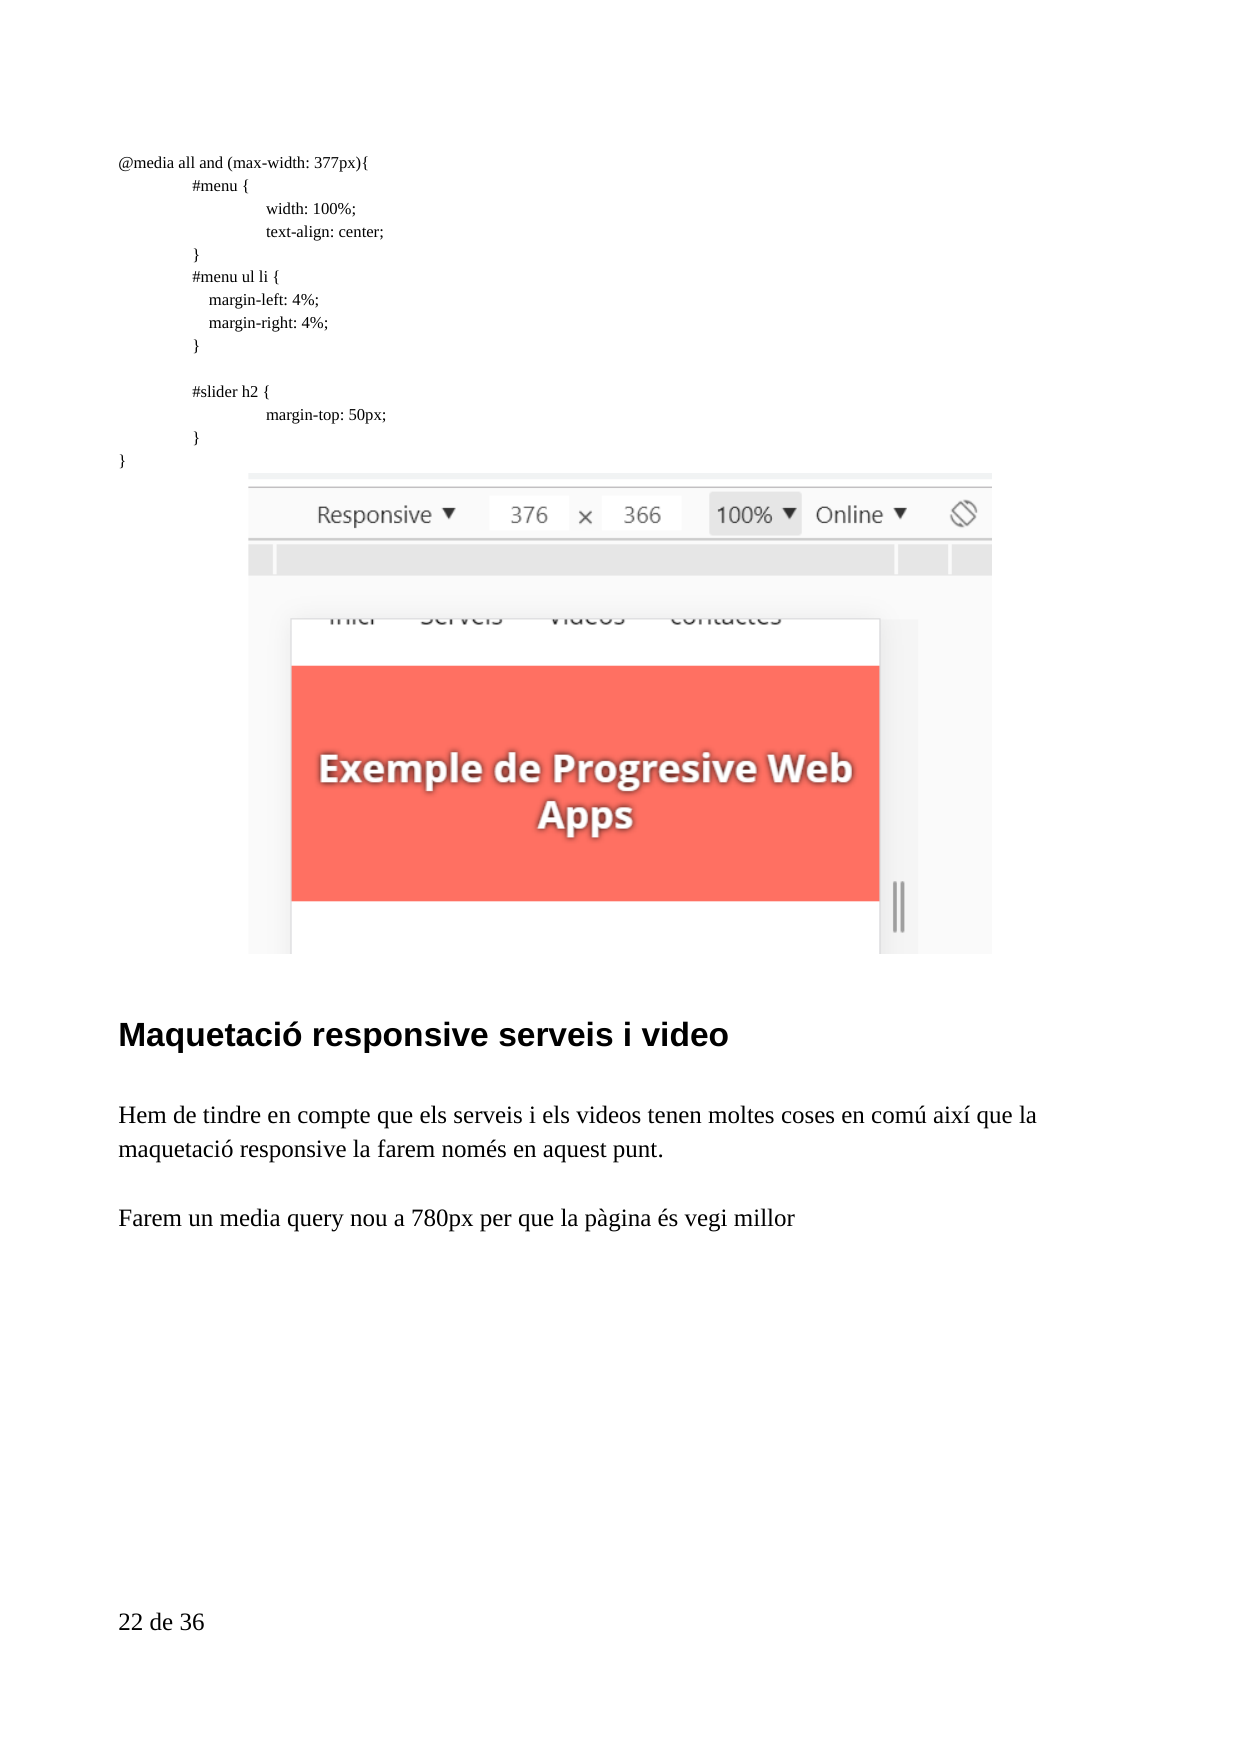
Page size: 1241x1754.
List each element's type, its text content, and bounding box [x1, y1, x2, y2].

text #slider h2 { [118, 382, 1122, 401]
text } [118, 336, 1122, 355]
text } [118, 428, 1122, 447]
text #menu { [118, 176, 1122, 195]
text margin-right: 4%; [118, 313, 1122, 332]
text Hem de tindre en compte que els serveis i els videos tenen moltes coses en comú així que la maquetació responsive la farem només en aquest punt. [118, 1100, 1122, 1163]
text } [118, 451, 1122, 470]
subtitle Maquetació responsive serveis i video [118, 1014, 1122, 1053]
text text-align: center; [118, 221, 1122, 241]
picture [248, 473, 992, 954]
text Farem un media query nou a 780px per que la pàgina és vegi millor [118, 1203, 1122, 1232]
text margin-top: 50px; [118, 405, 1122, 424]
text width: 100%; [118, 198, 1122, 218]
text margin-left: 4%; [118, 290, 1122, 309]
text } [118, 244, 1122, 263]
text @media all and (max-width: 377px){ [118, 153, 1122, 172]
text #menu ul li { [118, 267, 1122, 286]
